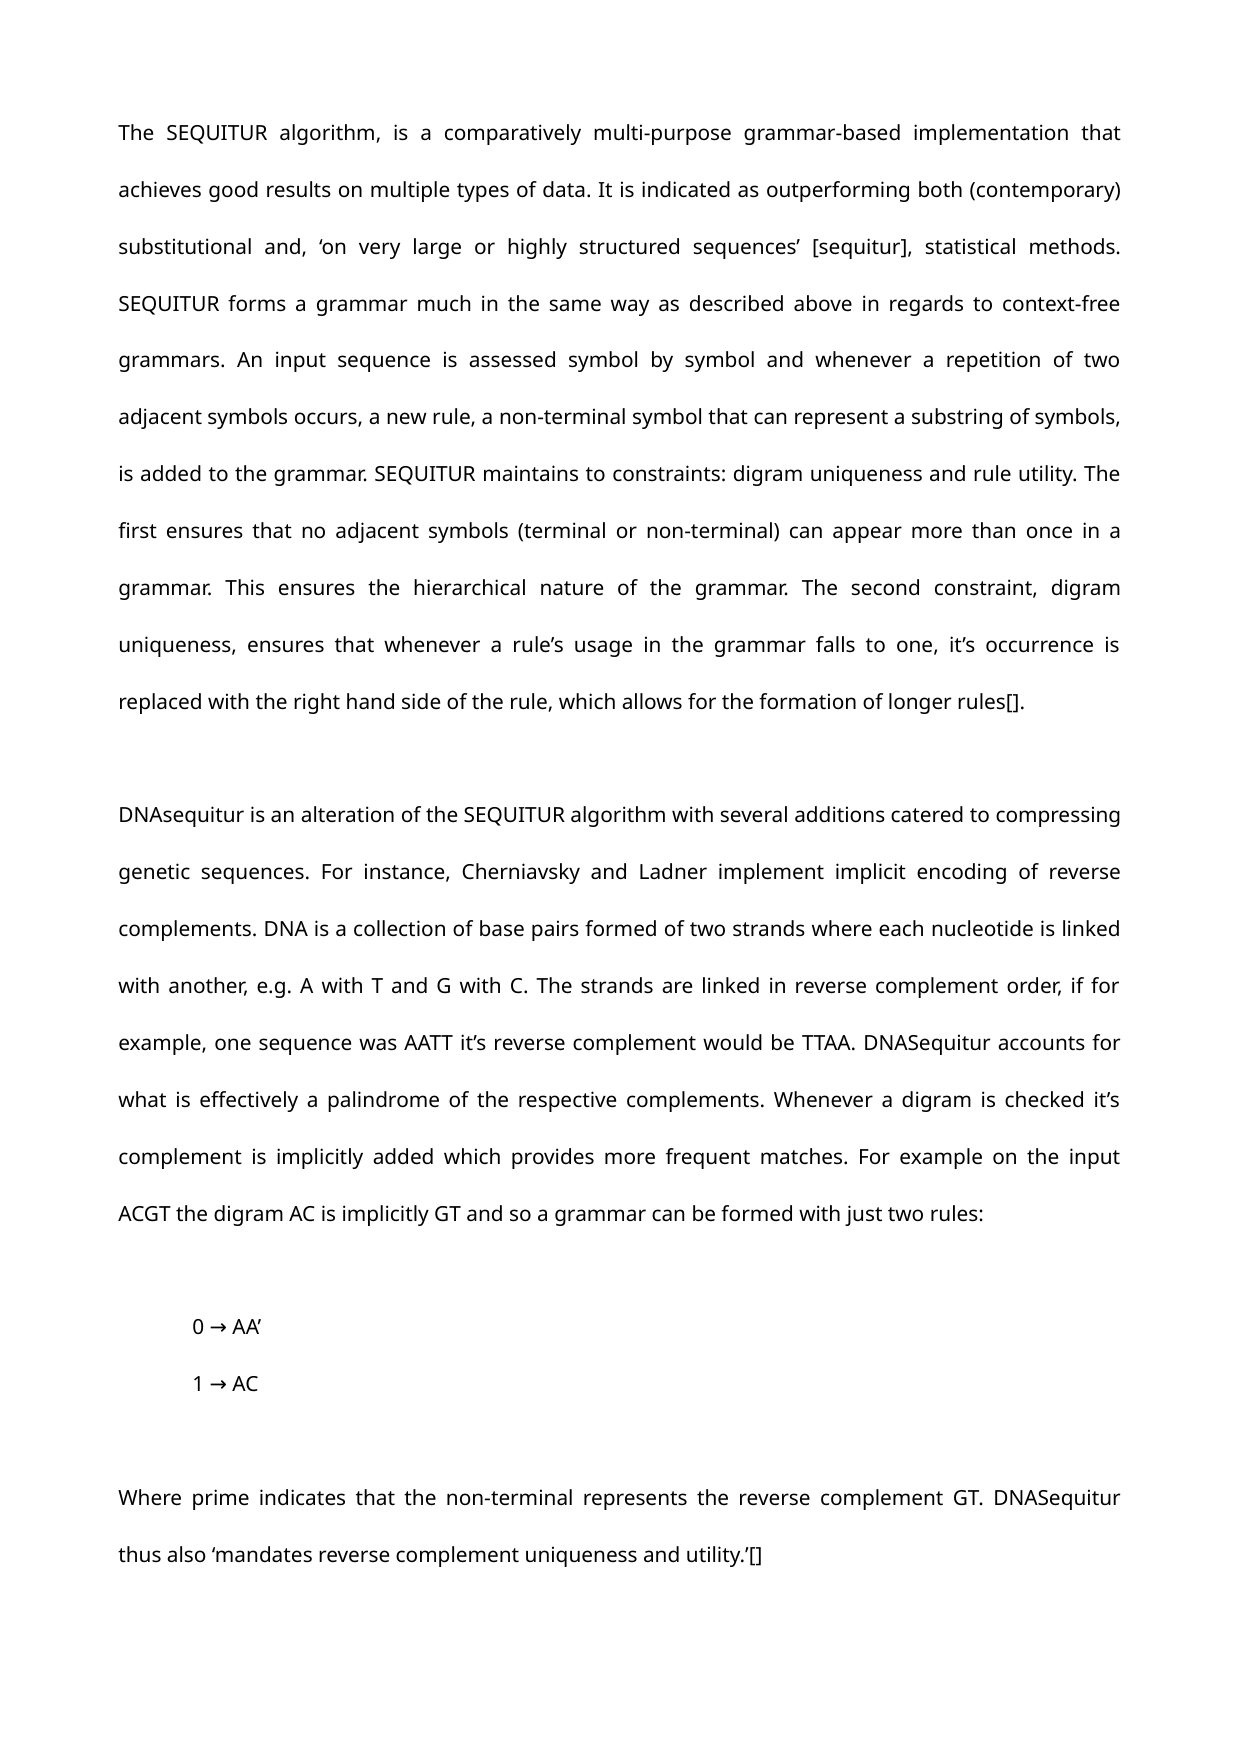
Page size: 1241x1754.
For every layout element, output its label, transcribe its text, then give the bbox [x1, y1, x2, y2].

text Where prime indicates that the non-terminal represents the reverse complement GT. DNASequitur thus also ‘mandates reverse complement uniqueness and utility.’[] [118, 1483, 1122, 1568]
text 0 → AA’ [118, 1312, 1122, 1341]
text 1 → AC [118, 1369, 1122, 1398]
text The SEQUITUR algorithm, is a comparatively multi-purpose grammar-based implementation that achieves good results on multiple types of data. It is indicated as outperforming both (contemporary) substitutional and, ‘on very large or highly structured sequences’ [sequitur], statistical methods. SEQUITUR forms a grammar much in the same way as described above in regards to context-free grammars. An input sequence is assessed symbol by symbol and whenever a repetition of two adjacent symbols occurs, a new rule, a non-terminal symbol that can represent a substring of symbols, is added to the grammar. SEQUITUR maintains to constraints: digram uniqueness and rule utility. The first ensures that no adjacent symbols (terminal or non-terminal) can appear more than once in a grammar. This ensures the hierarchical nature of the grammar. The second constraint, digram uniqueness, ensures that whenever a rule’s usage in the grammar falls to one, it’s occurrence is replaced with the right hand side of the rule, which allows for the formation of longer rules[]. [118, 118, 1122, 715]
text DNAsequitur is an alteration of the SEQUITUR algorithm with several additions catered to compressing genetic sequences. For instance, Cherniavsky and Ladner implement implicit encoding of reverse complements. DNA is a collection of base pairs formed of two strands where each nucleotide is linked with another, e.g. A with T and G with C. The strands are linked in reverse complement order, if for example, one sequence was AATT it’s reverse complement would be TTAA. DNASequitur accounts for what is effectively a palindrome of the respective complements. Whenever a digram is checked it’s complement is implicitly added which provides more frequent matches. For example on the input ACGT the digram AC is implicitly GT and so a grammar can be formed with just two rules: [118, 801, 1122, 1227]
